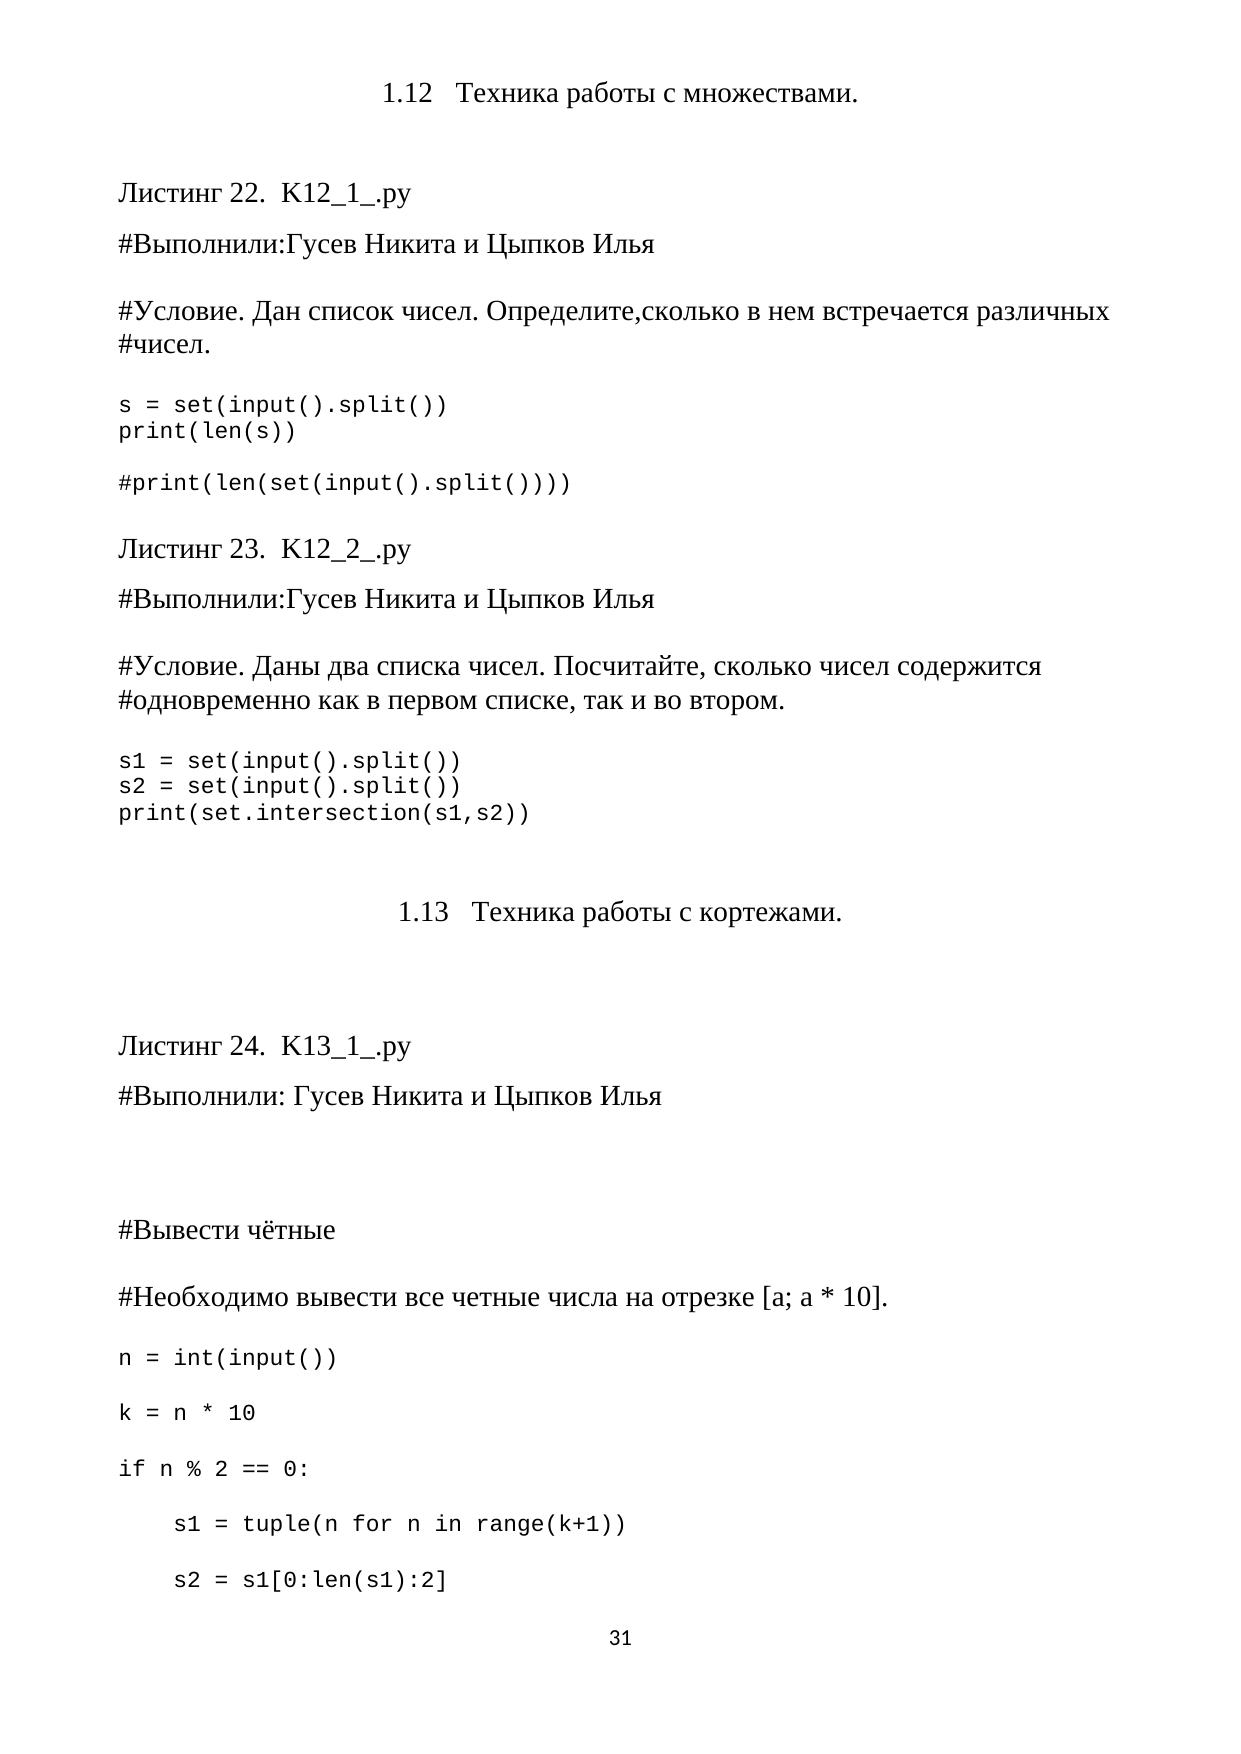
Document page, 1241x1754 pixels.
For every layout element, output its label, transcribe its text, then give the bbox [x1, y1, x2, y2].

text #одновременно как в первом списке, так и во втором. [118, 682, 1122, 715]
text print(len(s)) [118, 419, 1122, 446]
subtitle 1.13 Техника работы с кортежами. [118, 894, 1122, 927]
text k = n * 10 [118, 1401, 1122, 1427]
text #Условие. Даны два списка чисел. Посчитайте, сколько чисел содержится [118, 648, 1122, 682]
text s1 = set(input().split()) [118, 749, 1122, 775]
text s = set(input().split()) [118, 394, 1122, 419]
text s2 = set(input().split()) [118, 775, 1122, 801]
text #чисел. [118, 327, 1122, 360]
text #Выполнили:Гусев Никита и Цыпков Илья [118, 226, 1122, 259]
text s1 = tuple(n for n in range(k+1)) [118, 1512, 1122, 1538]
text #Выполнили: Гусев Никита и Цыпков Илья [118, 1078, 1122, 1112]
text if n % 2 == 0: [118, 1457, 1122, 1483]
text #print(len(set(input().split()))) [118, 471, 1122, 497]
subtitle 1.12 Техника работы с множествами. [118, 75, 1122, 108]
text s2 = s1[0:len(s1):2] [118, 1568, 1122, 1594]
text Листинг 23. K12_2_.py [118, 531, 1122, 564]
text #Выполнили:Гусев Никита и Цыпков Илья [118, 581, 1122, 615]
text Листинг 22. K12_1_.py [118, 176, 1122, 209]
text #Необходимо вывести все четные числа на отрезке [a; a * 10]. [118, 1279, 1122, 1312]
text #Условие. Дан список чисел. Определите,сколько в нем встречается различных [118, 293, 1122, 327]
text n = int(input()) [118, 1346, 1122, 1372]
text #Вывести чётные [118, 1212, 1122, 1246]
text print(set.intersection(s1,s2)) [118, 801, 1122, 827]
text Листинг 24. K13_1_.py [118, 1028, 1122, 1061]
